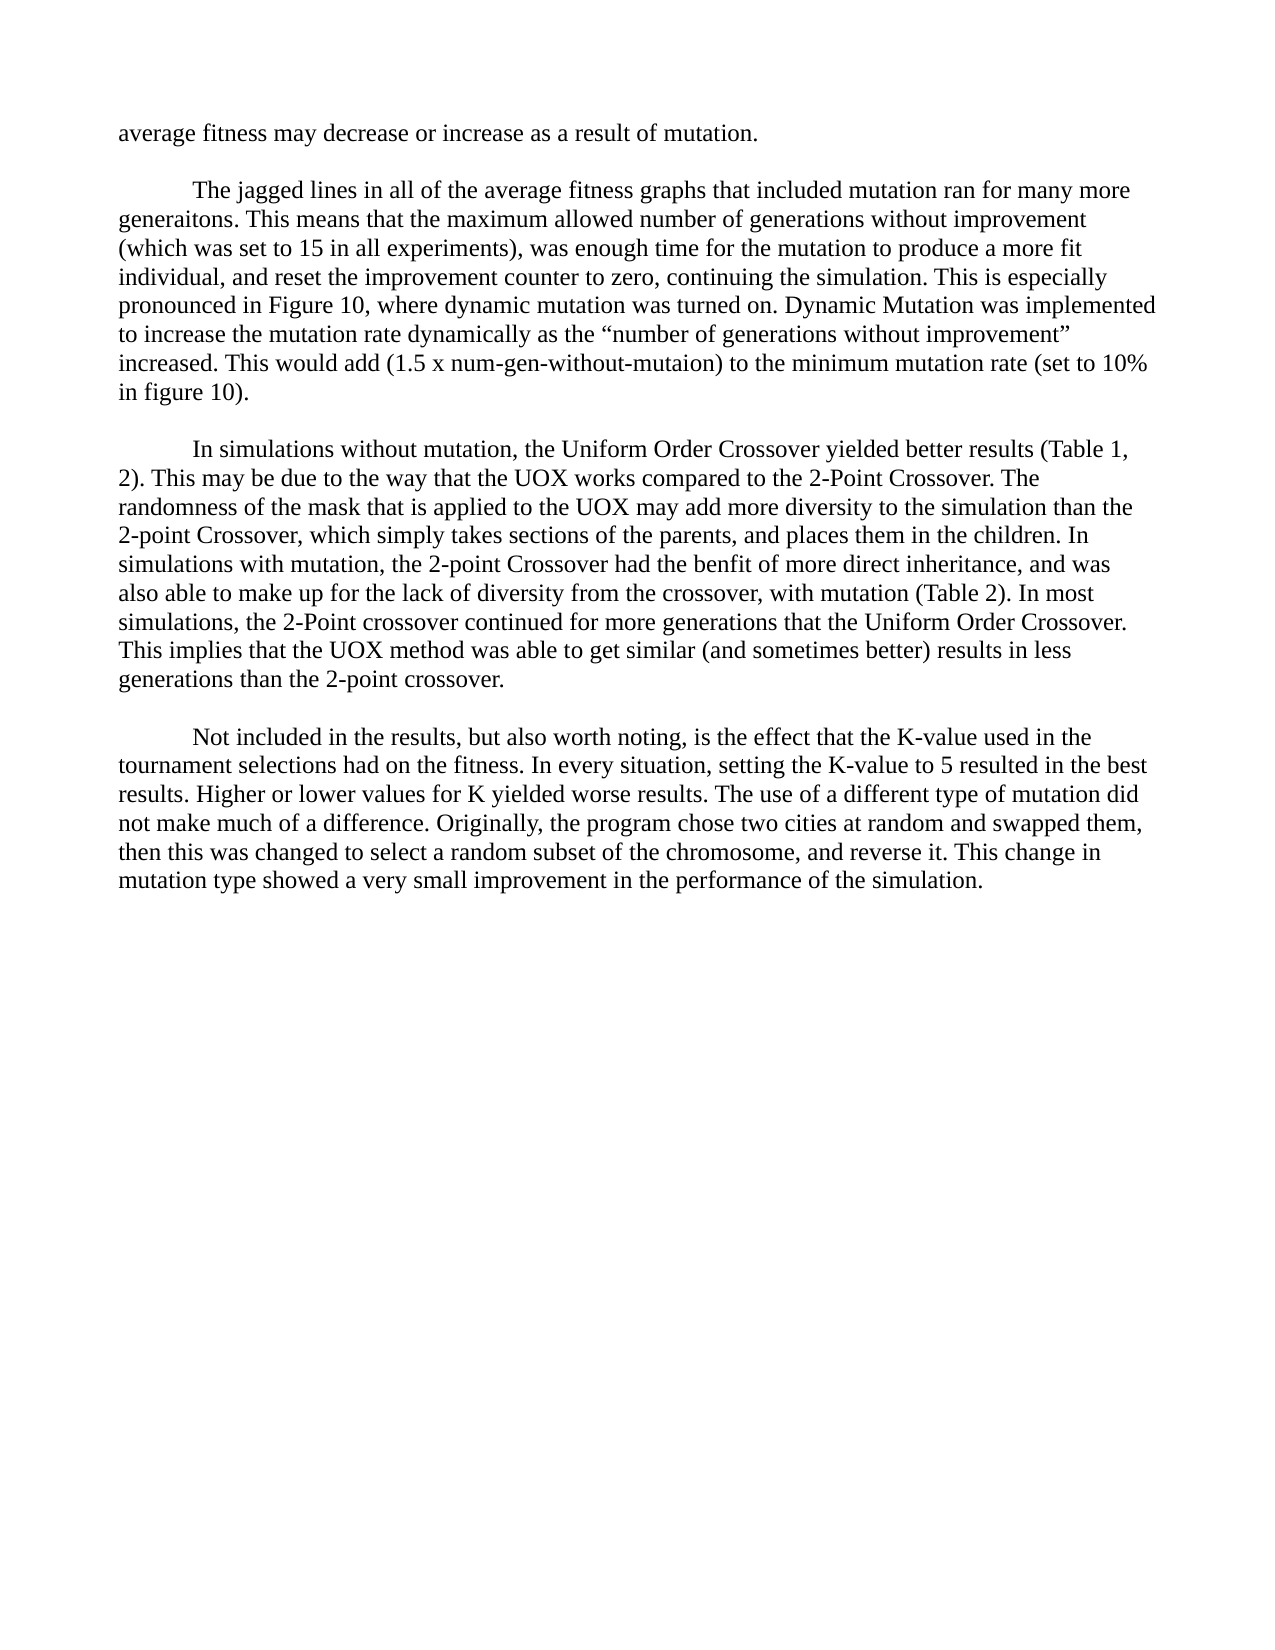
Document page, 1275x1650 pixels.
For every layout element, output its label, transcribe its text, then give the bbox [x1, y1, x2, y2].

text The jagged lines in all of the average fitness graphs that included mutation ran for many more generaitons. This means that the maximum allowed number of generations without improvement (which was set to 15 in all experiments), was enough time for the mutation to produce a more fit individual, and reset the improvement counter to zero, continuing the simulation. This is especially pronounced in Figure 10, where dynamic mutation was turned on. Dynamic Mutation was implemented to increase the mutation rate dynamically as the “number of generations without improvement” increased. This would add (1.5 x num-gen-without-mutaion) to the minimum mutation rate (set to 10% in figure 10). [118, 176, 1157, 406]
text average fitness may decrease or increase as a result of mutation. [118, 118, 1157, 147]
text Not included in the results, but also worth noting, is the effect that the K-value used in the tournament selections had on the fitness. In every situation, setting the K-value to 5 resulted in the best results. Higher or lower values for K yielded worse results. The use of a different type of mutation did not make much of a difference. Originally, the program chose two cities at random and swapped them, then this was changed to select a random subset of the chromosome, and reverse it. This change in mutation type showed a very small improvement in the performance of the simulation. [118, 722, 1157, 894]
text In simulations without mutation, the Uniform Order Crossover yielded better results (Table 1, 2). This may be due to the way that the UOX works compared to the 2-Point Crossover. The randomness of the mask that is applied to the UOX may add more diversity to the simulation than the 2-point Crossover, which simply takes sections of the parents, and places them in the children. In simulations with mutation, the 2-point Crossover had the benfit of more direct inheritance, and was also able to make up for the lack of diversity from the crossover, with mutation (Table 2). In most simulations, the 2-Point crossover continued for more generations that the Uniform Order Crossover. This implies that the UOX method was able to get similar (and sometimes better) results in less generations than the 2-point crossover. [118, 434, 1157, 693]
